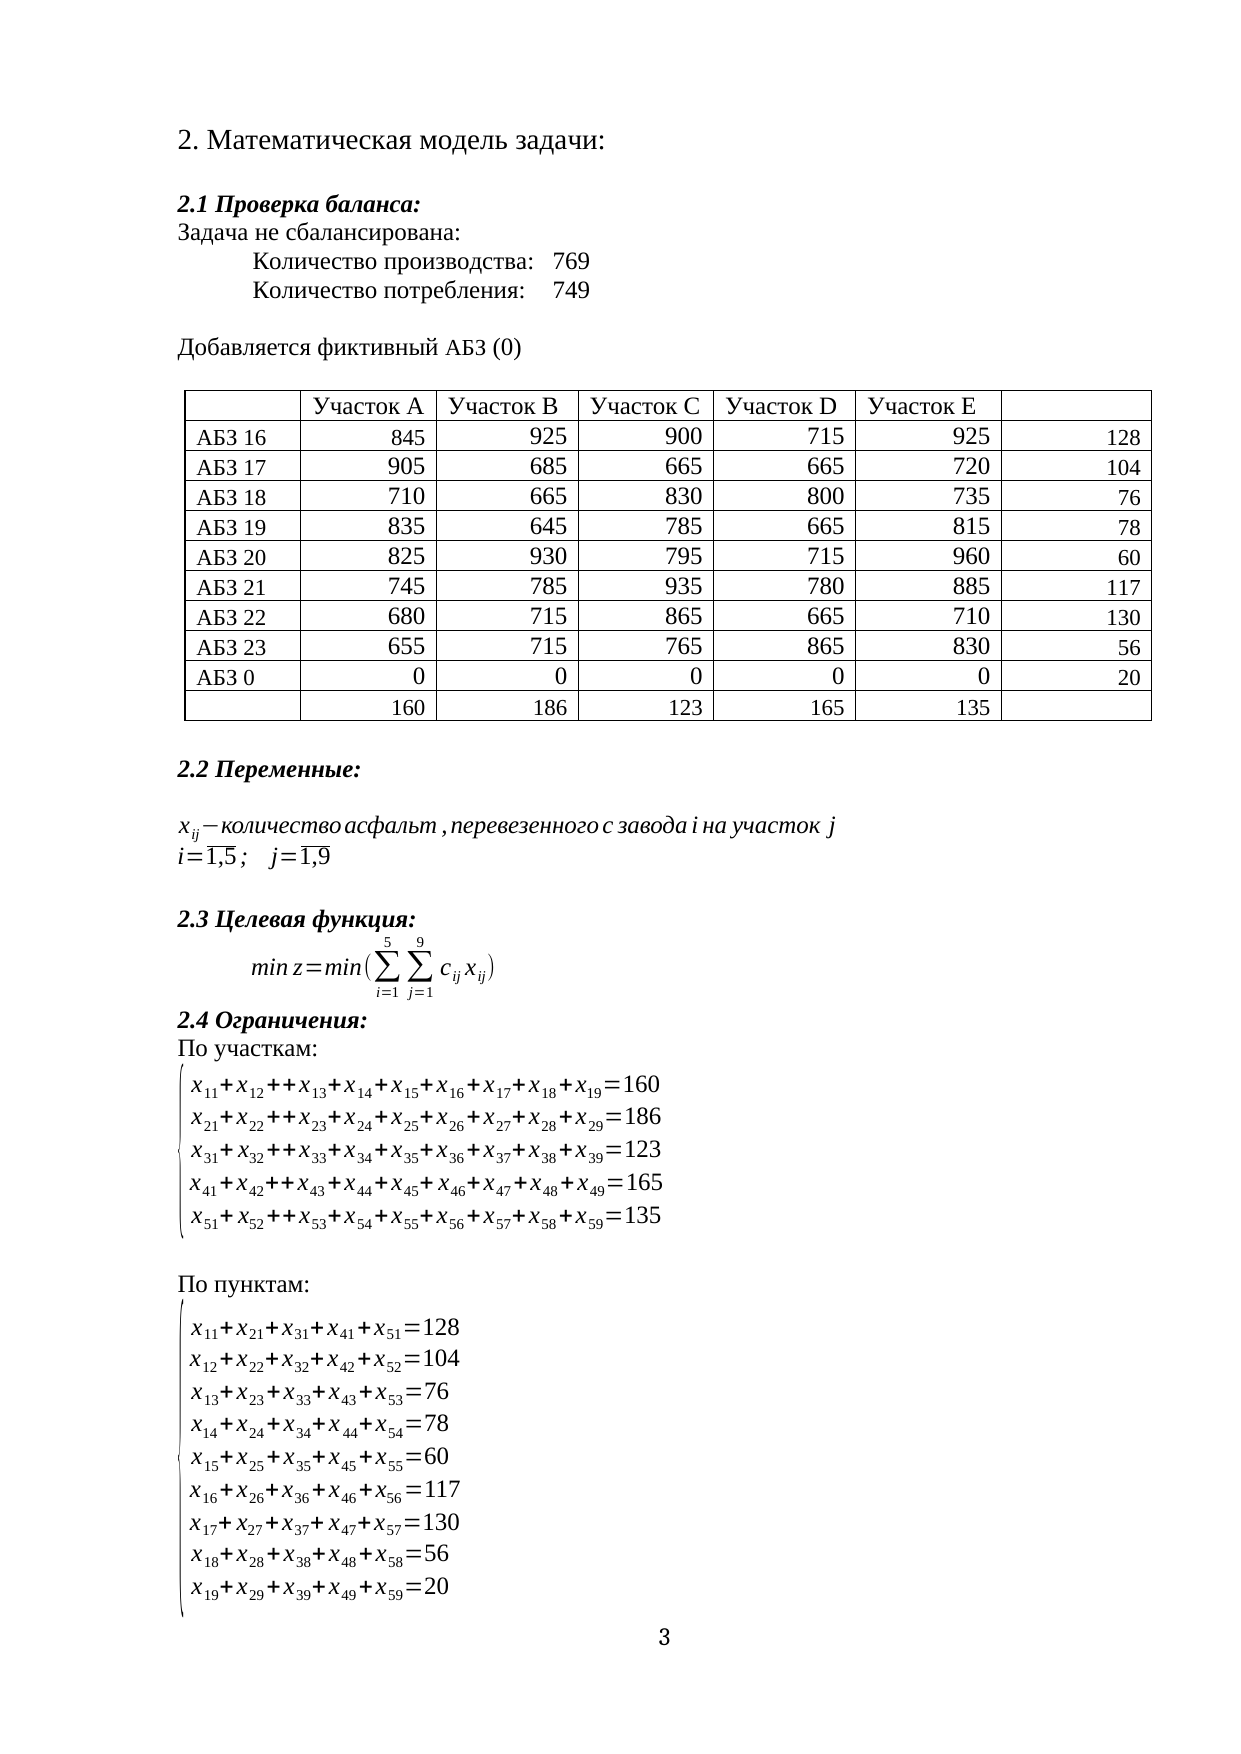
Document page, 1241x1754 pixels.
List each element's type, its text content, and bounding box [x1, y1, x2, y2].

table_cell 925 [437, 421, 578, 450]
table_cell 900 [579, 421, 713, 450]
table_cell 128 [1002, 421, 1151, 450]
table_cell 645 [437, 511, 578, 540]
table_cell 56 [1002, 631, 1151, 660]
table_cell 785 [579, 511, 713, 540]
table_header Участок В [437, 391, 578, 420]
subtitle 2.4 Ограничения: [177, 1005, 1152, 1033]
subtitle 2. Математическая модель задачи: [177, 122, 1152, 156]
table_cell 710 [301, 481, 436, 510]
table_cell 20 [1002, 661, 1151, 690]
table_cell 815 [856, 511, 1001, 540]
table_cell 78 [1002, 511, 1151, 540]
table_cell 135 [856, 691, 1001, 720]
table_cell 720 [856, 451, 1001, 480]
table_cell 123 [579, 691, 713, 720]
table_cell 715 [714, 421, 855, 450]
table_cell 60 [1002, 541, 1151, 570]
table_header Участок А [301, 391, 436, 420]
table_cell 745 [301, 571, 436, 600]
text Добавляется фиктивный АБЗ (0) [177, 332, 1152, 361]
table_cell 130 [1002, 601, 1151, 630]
table_cell 830 [856, 631, 1001, 660]
table_cell 665 [714, 511, 855, 540]
table_cell АБЗ 0 [186, 661, 300, 690]
text Задача не сбалансирована: [177, 217, 1152, 246]
table_cell 845 [301, 421, 436, 450]
table_cell 0 [437, 661, 578, 690]
table_header Участок Е [856, 391, 1001, 420]
table_cell 0 [301, 661, 436, 690]
table_cell 825 [301, 541, 436, 570]
table_cell 685 [437, 451, 578, 480]
table_cell АБЗ 16 [186, 421, 300, 450]
table_cell 0 [579, 661, 713, 690]
table_cell 117 [1002, 571, 1151, 600]
table_cell 715 [437, 631, 578, 660]
table_cell 800 [714, 481, 855, 510]
table_cell АБЗ 19 [186, 511, 300, 540]
table_header Участок D [714, 391, 855, 420]
table_cell 715 [437, 601, 578, 630]
table_cell [186, 691, 300, 720]
table_cell 785 [437, 571, 578, 600]
table_cell 0 [714, 661, 855, 690]
table_cell 715 [714, 541, 855, 570]
text Количество потребления: 749 [177, 275, 1152, 304]
text Количество производства: 769 [177, 246, 1152, 275]
table_cell 960 [856, 541, 1001, 570]
text По пунктам: [177, 1269, 1152, 1297]
table_cell 925 [856, 421, 1001, 450]
table_header Участок С [579, 391, 713, 420]
table_cell АБЗ 22 [186, 601, 300, 630]
table_cell 665 [437, 481, 578, 510]
table_cell АБЗ 23 [186, 631, 300, 660]
table_cell 930 [437, 541, 578, 570]
table_cell 905 [301, 451, 436, 480]
table_cell 160 [301, 691, 436, 720]
subtitle 2.1 Проверка баланса: [177, 189, 1152, 217]
subtitle 2.2 Переменные: [177, 754, 1152, 783]
table_cell АБЗ 21 [186, 571, 300, 600]
table_cell 765 [579, 631, 713, 660]
table_cell 830 [579, 481, 713, 510]
subtitle 2.3 Целевая функция: [177, 904, 1152, 933]
table_cell 710 [856, 601, 1001, 630]
table_header [1002, 391, 1151, 420]
text По участкам: [177, 1033, 1152, 1062]
table_cell [1002, 691, 1151, 720]
table_cell 865 [714, 631, 855, 660]
table_cell АБЗ 17 [186, 451, 300, 480]
table_cell 76 [1002, 481, 1151, 510]
table_cell 780 [714, 571, 855, 600]
table_cell 665 [714, 601, 855, 630]
table_cell АБЗ 20 [186, 541, 300, 570]
table_cell 165 [714, 691, 855, 720]
table_cell 835 [301, 511, 436, 540]
table_cell 655 [301, 631, 436, 660]
table_cell 795 [579, 541, 713, 570]
table_cell 865 [579, 601, 713, 630]
table_cell 935 [579, 571, 713, 600]
table_cell 104 [1002, 451, 1151, 480]
table_cell 680 [301, 601, 436, 630]
table_cell 665 [579, 451, 713, 480]
table_header [186, 391, 300, 420]
table_cell 665 [714, 451, 855, 480]
table_cell 885 [856, 571, 1001, 600]
table_cell АБЗ 18 [186, 481, 300, 510]
table_cell 186 [437, 691, 578, 720]
table_cell 735 [856, 481, 1001, 510]
table_cell 0 [856, 661, 1001, 690]
